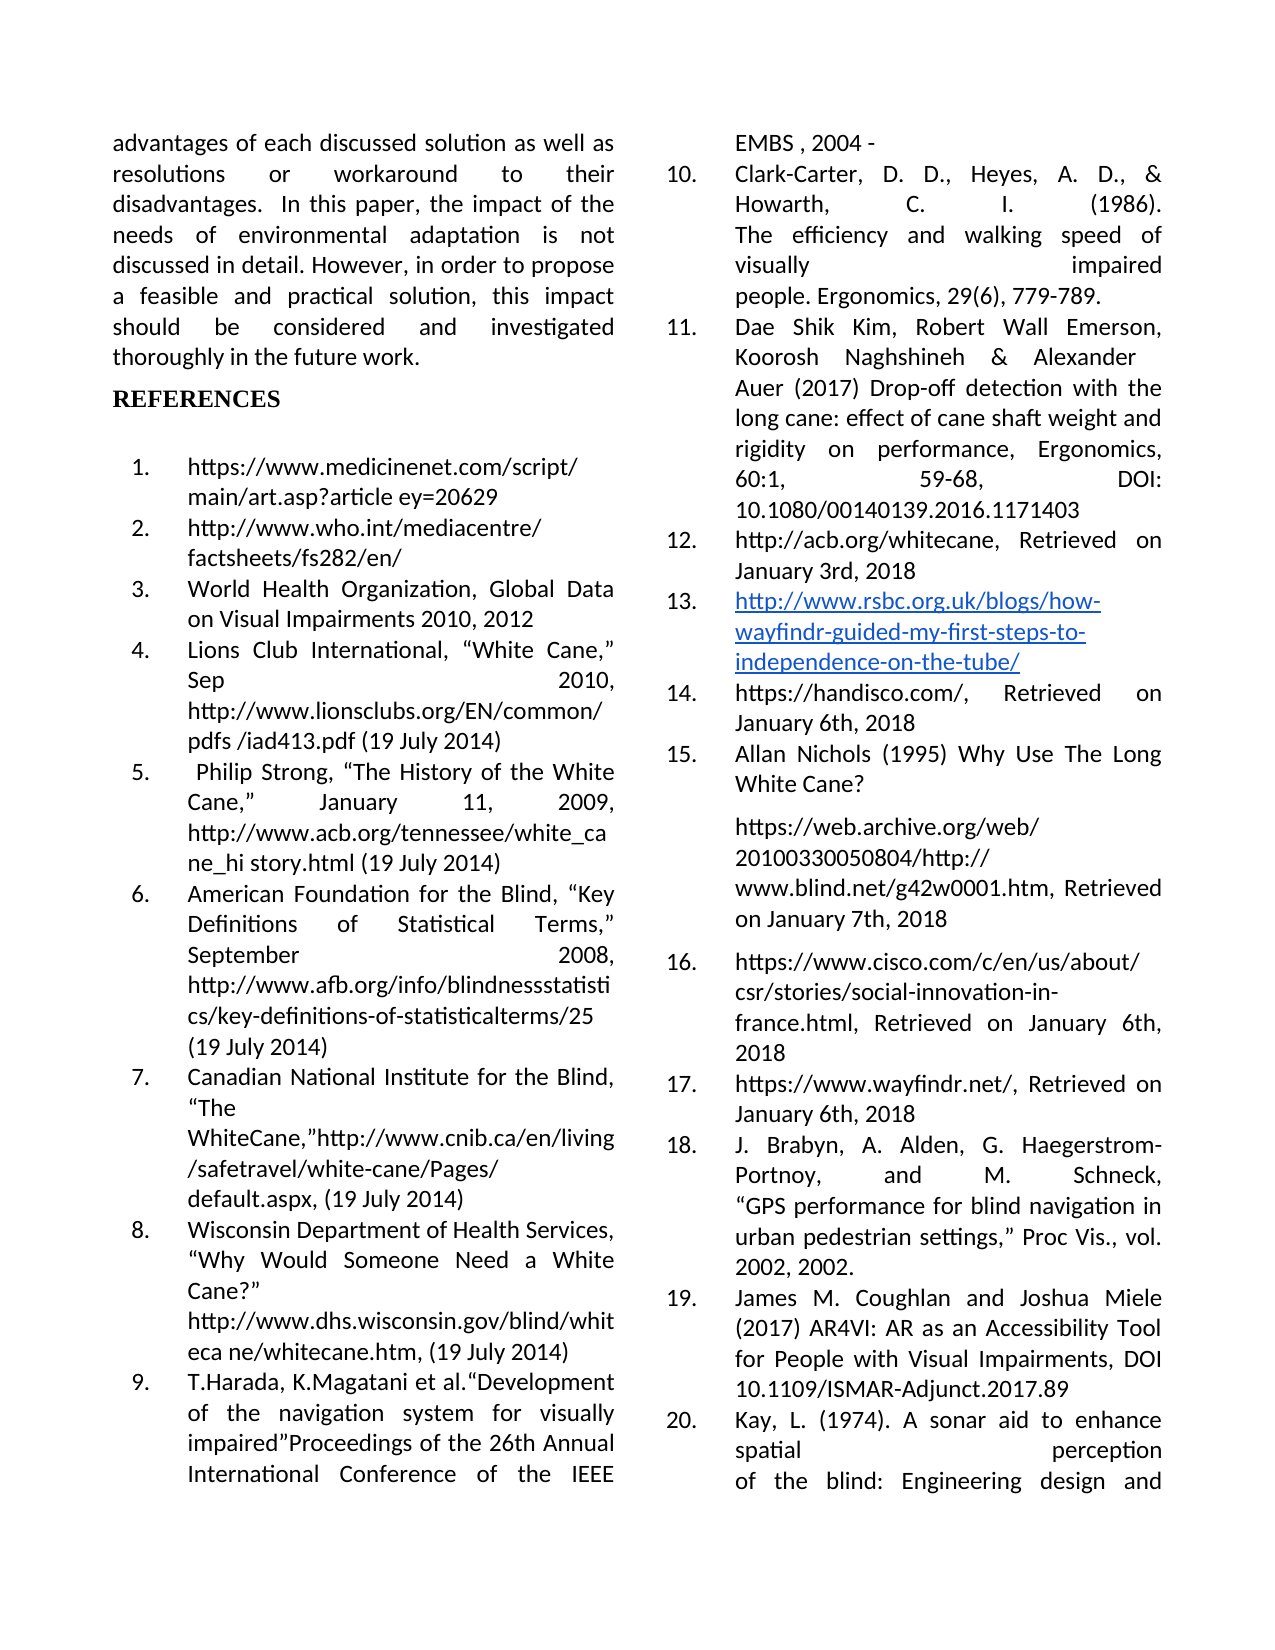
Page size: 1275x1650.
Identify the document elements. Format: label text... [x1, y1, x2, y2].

list https://handisco.com/, Retrieved on January 6th, 2018 [697, 677, 1162, 738]
list http://www.rsbc.org.uk/blogs/how-wayfindr-guided-my-first-steps-to-independence-on-the-tube/ [697, 585, 1162, 677]
list Dae Shik Kim, Robert Wall Emerson, Koorosh Naghshineh & Alexander Auer (2017) Drop-off detection with the long cane: effect of cane shaft weight and rigidity on performance, Ergonomics, 60:1, 59-68, DOI: 10.1080/00140139.2016.1171403 [697, 311, 1162, 524]
list T.Harada, K.Magatani et al. “Development of the navigation system for visually impaired” Proceedings of the 26th Annual International Conference of the IEEE [150, 1366, 615, 1488]
list J. Brabyn, A. Alden, G. Haegerstrom-Portnoy, and M. Schneck, “GPS performance for blind navigation in urban pedestrian settings,” Proc Vis., vol. 2002, 2002. [697, 1129, 1162, 1282]
list Allan Nichols (1995) Why Use The Long White Cane? [697, 738, 1162, 799]
list Kay, L. (1974). A sonar aid to enhance spatial perception of the blind: Engineering design and [697, 1404, 1162, 1495]
list https://www.wayfindr.net/, Retrieved on January 6th, 2018 [697, 1068, 1162, 1129]
list https://www.medicinenet.com/script/main/art.asp?article ey=20629 [150, 451, 615, 512]
subtitle REFERENCES [112, 384, 615, 413]
list http://acb.org/whitecane, Retrieved on January 3rd, 2018 [697, 524, 1162, 585]
text https://web.archive.org/web/20100330050804/http://www.blind.net/g42w0001.htm, Retrieved on January 7th, 2018 [735, 811, 1162, 933]
list Canadian National Institute for the Blind, “The WhiteCane,”http://www.cnib.ca/en/living/safetravel/white-cane/Pages/default.aspx, (19 July 2014) [150, 1061, 615, 1214]
text advantages of each discussed solution as well as resolutions or workaround to their disadvantages. In this paper, the impact of the needs of environmental adaptation is not discussed in detail. However, in order to propose a feasible and practical solution, this impact should be considered and investigated thoroughly in the future work. [112, 127, 615, 372]
list Wisconsin Department of Health Services, “Why Would Someone Need a White Cane?” http://www.dhs.wisconsin.gov/blind/whiteca ne/whitecane.htm, (19 July 2014) [150, 1214, 615, 1366]
list https://www.cisco.com/c/en/us/about/csr/stories/social-innovation-in-france.html, Retrieved on January 6th, 2018 [697, 946, 1162, 1068]
list James M. Coughlan and Joshua Miele (2017) AR4VI: AR as an Accessibility Tool for People with Visual Impairments, DOI 10.1109/ISMAR-Adjunct.2017.89 [697, 1282, 1162, 1404]
list EMBS , 2004 - [697, 127, 1162, 158]
list World Health Organization, Global Data on Visual Impairments 2010, 2012 [150, 573, 615, 634]
list American Foundation for the Blind, “Key Definitions of Statistical Terms,” September 2008, http://www.afb.org/info/blindnessstatistics/key-definitions-of-statisticalterms/25 (19 July 2014) [150, 878, 615, 1061]
list Lions Club International, “White Cane,” Sep 2010, http://www.lionsclubs.org/EN/common/pdfs /iad413.pdf (19 July 2014) [150, 634, 615, 756]
list Clark-Carter, D. D., Heyes, A. D., & Howarth, C. I. (1986). The efficiency and walking speed of visually impaired people. Ergonomics, 29(6), 779-789. [697, 158, 1162, 311]
list Philip Strong, “The History of the White Cane,” January 11, 2009, http://www.acb.org/tennessee/white_cane_hi story.html (19 July 2014) [150, 756, 615, 878]
list http://www.who.int/mediacentre/factsheets/fs282/en/ [150, 512, 615, 573]
